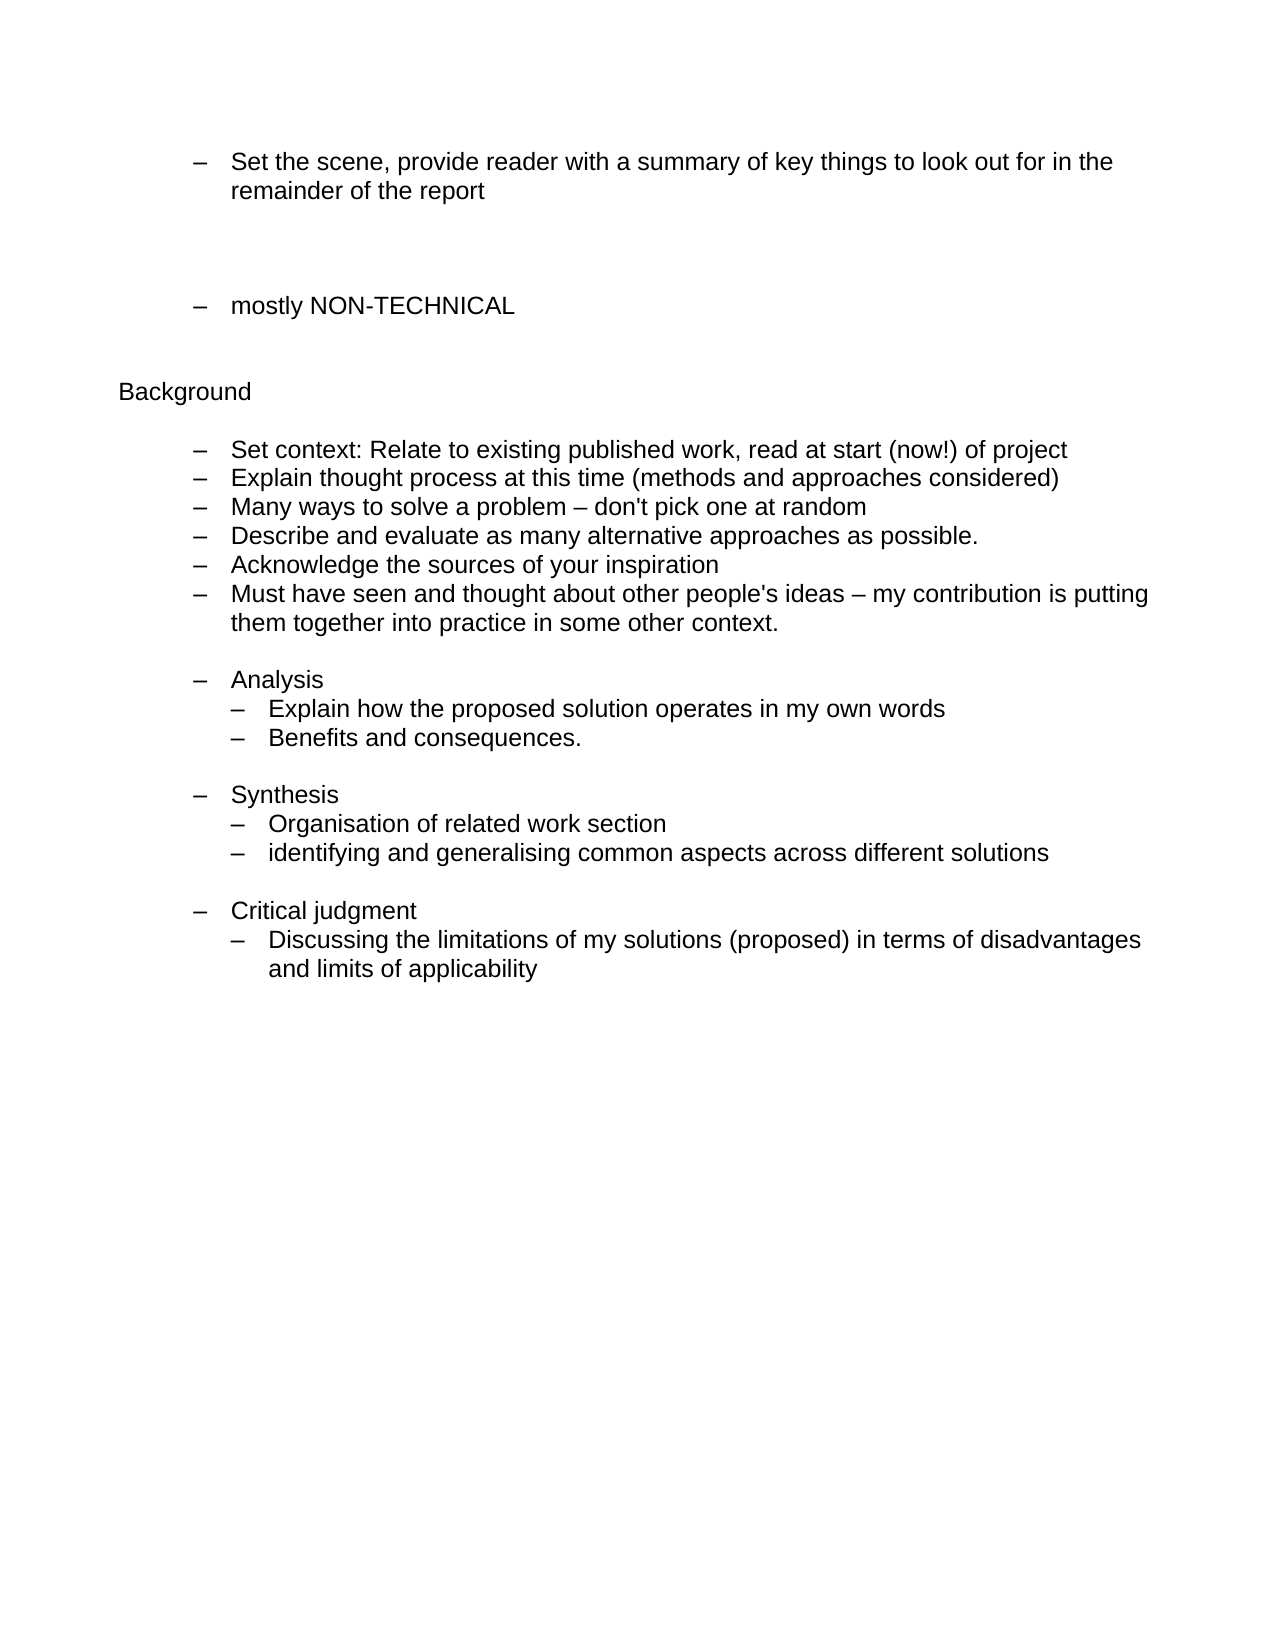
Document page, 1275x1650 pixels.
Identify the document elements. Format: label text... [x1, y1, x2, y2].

list Set the scene, provide reader with a summary of key things to look out for in the remainder of the report [193, 147, 1157, 204]
list mostly NON-TECHNICAL [193, 291, 1157, 319]
list Benefits and consequences. [231, 723, 1157, 752]
list Discussing the limitations of my solutions (proposed) in terms of disadvantages and limits of applicability [231, 925, 1157, 982]
list Explain thought process at this time (methods and approaches considered) [193, 463, 1157, 492]
list Explain how the proposed solution operates in my own words [231, 694, 1157, 723]
list Analysis [193, 665, 1157, 694]
list Set context: Relate to existing published work, read at start (now!) of project [193, 434, 1157, 463]
list Acknowledge the sources of your inspiration [193, 550, 1157, 579]
list Critical judgment [193, 896, 1157, 925]
list Describe and evaluate as many alternative approaches as possible. [193, 521, 1157, 550]
text Background [118, 377, 1157, 406]
list Many ways to solve a problem – don't pick one at random [193, 492, 1157, 521]
list Synthesis [193, 781, 1157, 809]
list identifying and generalising common aspects across different solutions [231, 838, 1157, 867]
list Organisation of related work section [231, 809, 1157, 838]
list Must have seen and thought about other people's ideas – my contribution is putting them together into practice in some other context. [193, 579, 1157, 636]
